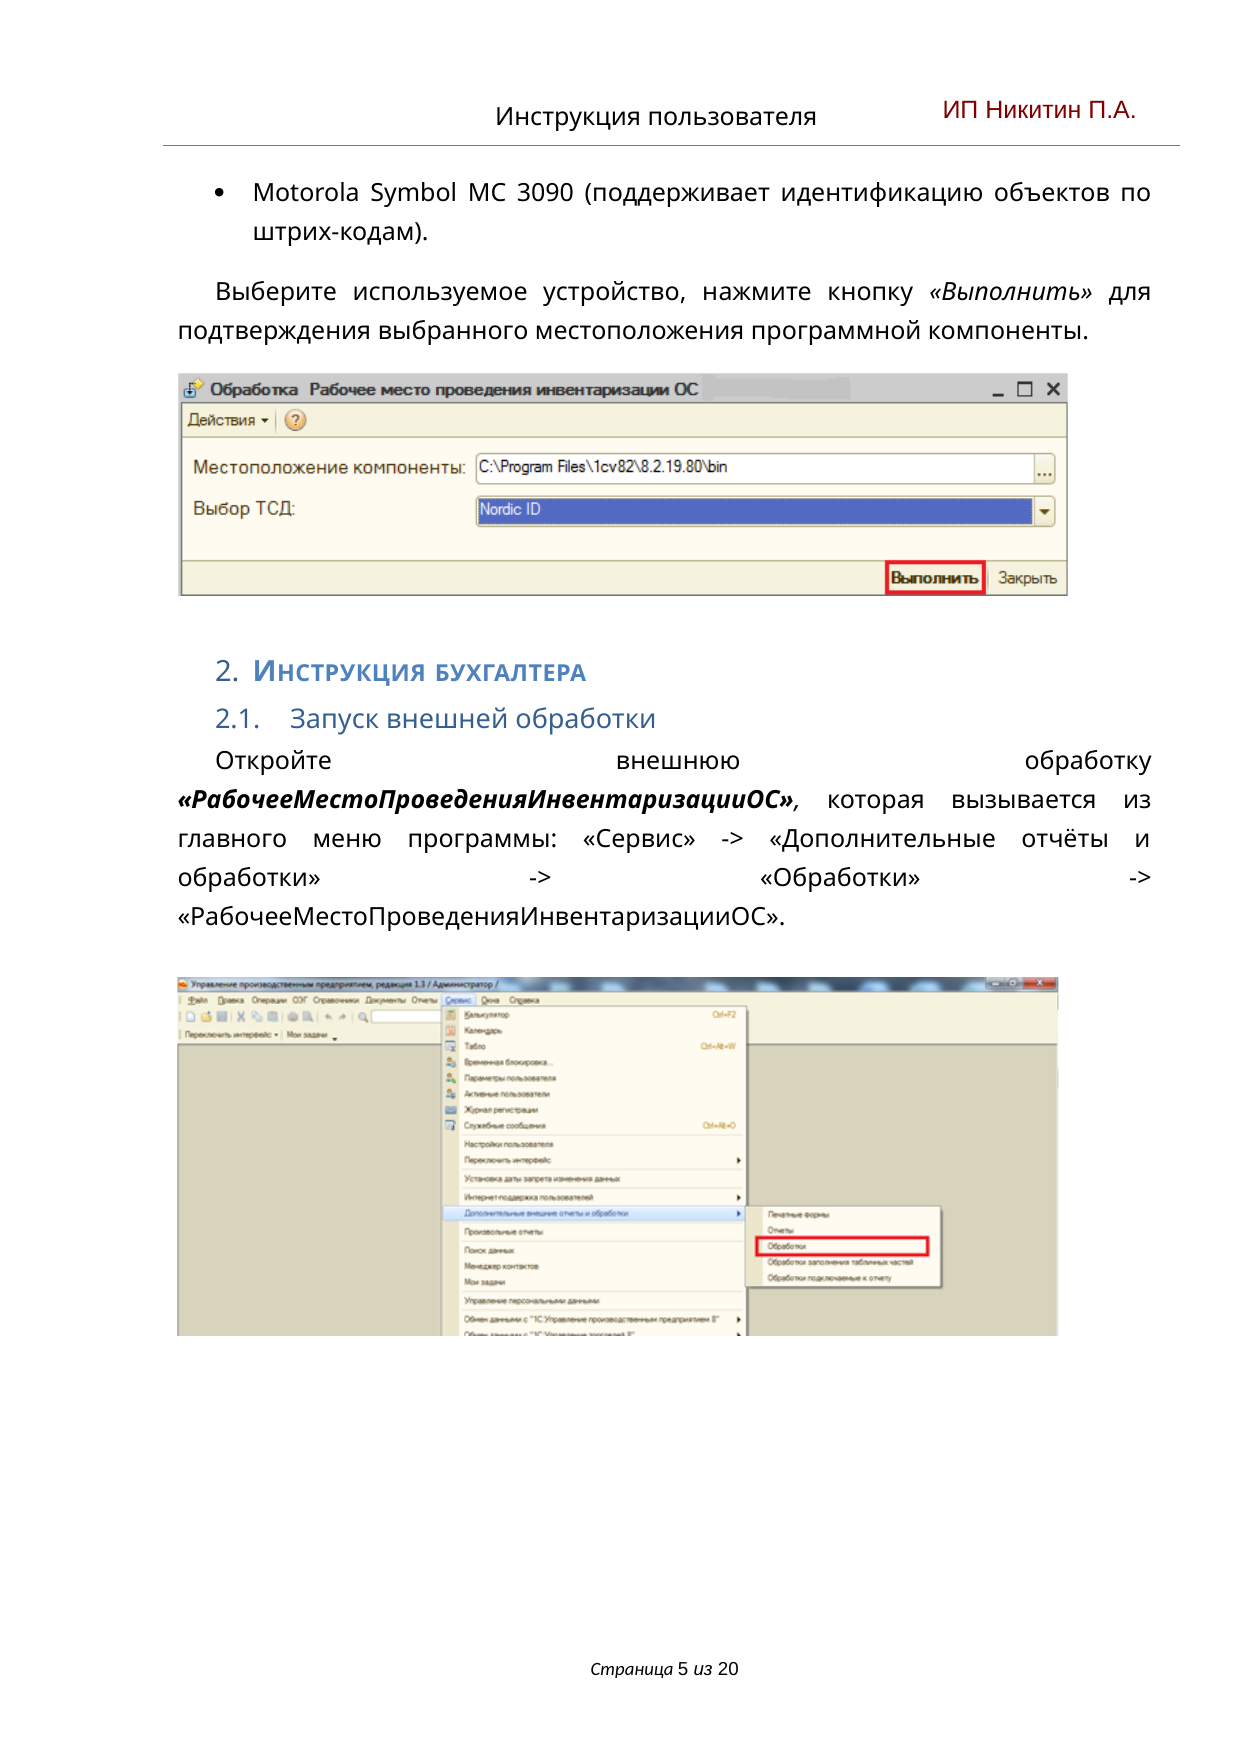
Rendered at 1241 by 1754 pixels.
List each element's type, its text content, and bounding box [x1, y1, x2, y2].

list Откройте внешнюю обработку «РабочееМестоПроведенияИнвентаризацииОС», которая вызывается из главного меню программы: «Сервис» -> «Дополнительные отчёты и обработки» -> «Обработки» -> «РабочееМестоПроведенияИнвентаризацииОС». [177, 742, 1152, 933]
list Motorola Symbol MC 3090 (поддерживает идентификацию объектов по штрих-кодам). [215, 174, 1152, 248]
picture [177, 372, 1068, 596]
picture [177, 977, 1059, 1336]
subtitle Запуск внешней обработки [215, 700, 1152, 737]
subtitle Инструкция бухгалтера [215, 650, 1152, 690]
text Выберите используемое устройство, нажмите кнопку «Выполнить» для подтверждения выбранного местоположения программной компоненты. [177, 274, 1152, 347]
